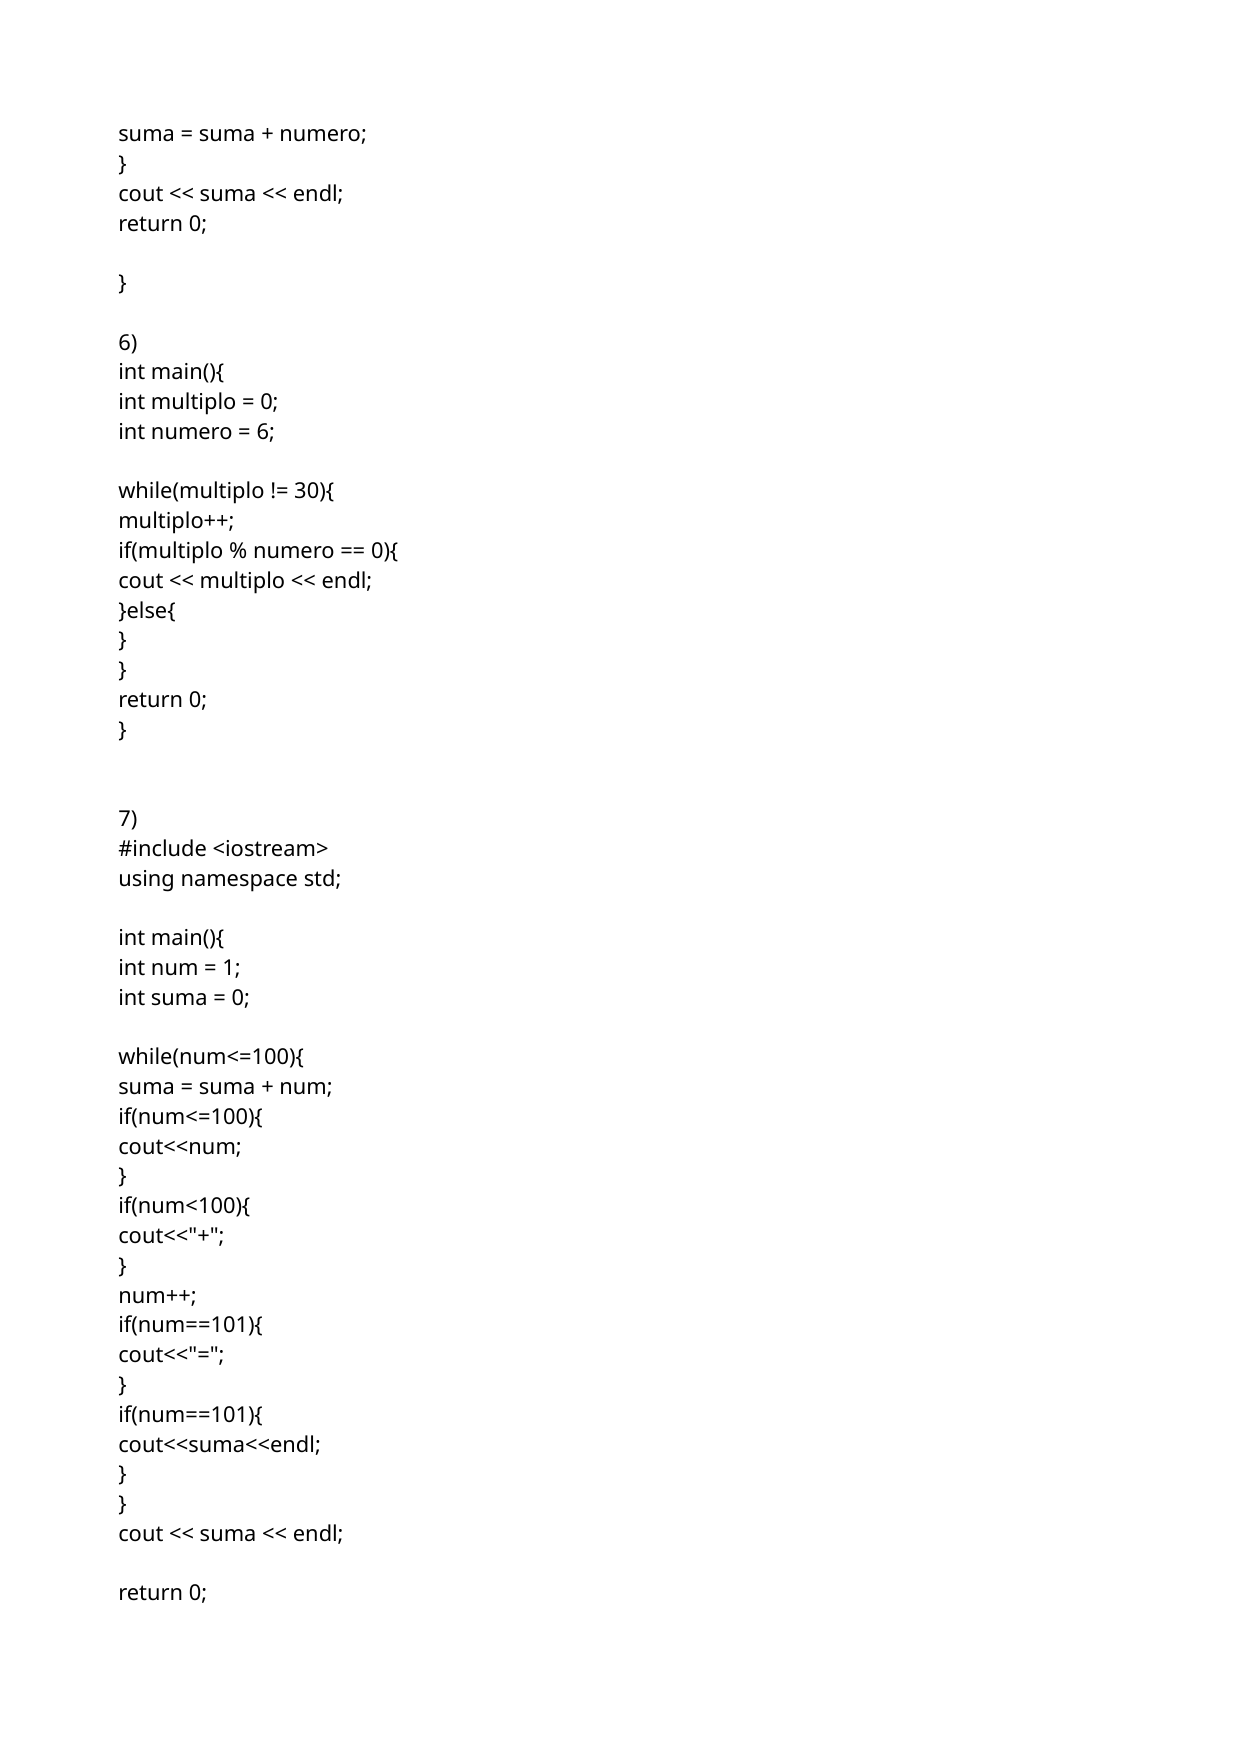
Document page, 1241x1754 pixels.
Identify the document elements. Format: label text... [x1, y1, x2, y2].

text cout<<suma<<endl; [118, 1428, 1122, 1458]
text 6) [118, 327, 1122, 356]
text } [118, 267, 1122, 297]
text return 0; [118, 1577, 1122, 1607]
text } [118, 714, 1122, 743]
text }else{ [118, 594, 1122, 624]
text cout << suma << endl; [118, 178, 1122, 207]
text cout<<"+"; [118, 1220, 1122, 1250]
text } [118, 1160, 1122, 1190]
text int main(){ [118, 922, 1122, 952]
text cout<<"="; [118, 1339, 1122, 1369]
text return 0; [118, 207, 1122, 237]
text suma = suma + numero; [118, 118, 1122, 148]
text } [118, 654, 1122, 684]
text using namespace std; [118, 863, 1122, 892]
text } [118, 148, 1122, 178]
text } [118, 1458, 1122, 1488]
text num++; [118, 1279, 1122, 1309]
text if(num==101){ [118, 1399, 1122, 1428]
text 7) [118, 803, 1122, 833]
text multiplo++; [118, 505, 1122, 535]
text if(num<100){ [118, 1190, 1122, 1220]
text while(multiplo != 30){ [118, 475, 1122, 505]
text } [118, 1250, 1122, 1279]
text if(multiplo % numero == 0){ [118, 535, 1122, 565]
text cout << suma << endl; [118, 1518, 1122, 1548]
text int main(){ [118, 356, 1122, 386]
text if(num==101){ [118, 1309, 1122, 1339]
text } [118, 1488, 1122, 1518]
text int numero = 6; [118, 416, 1122, 446]
text while(num<=100){ [118, 1041, 1122, 1071]
text } [118, 1369, 1122, 1399]
text int multiplo = 0; [118, 386, 1122, 416]
text } [118, 624, 1122, 654]
text suma = suma + num; [118, 1071, 1122, 1101]
text return 0; [118, 684, 1122, 714]
text #include <iostream> [118, 833, 1122, 863]
text cout << multiplo << endl; [118, 565, 1122, 594]
text cout<<num; [118, 1131, 1122, 1160]
text if(num<=100){ [118, 1101, 1122, 1131]
text int num = 1; [118, 952, 1122, 982]
text int suma = 0; [118, 982, 1122, 1012]
